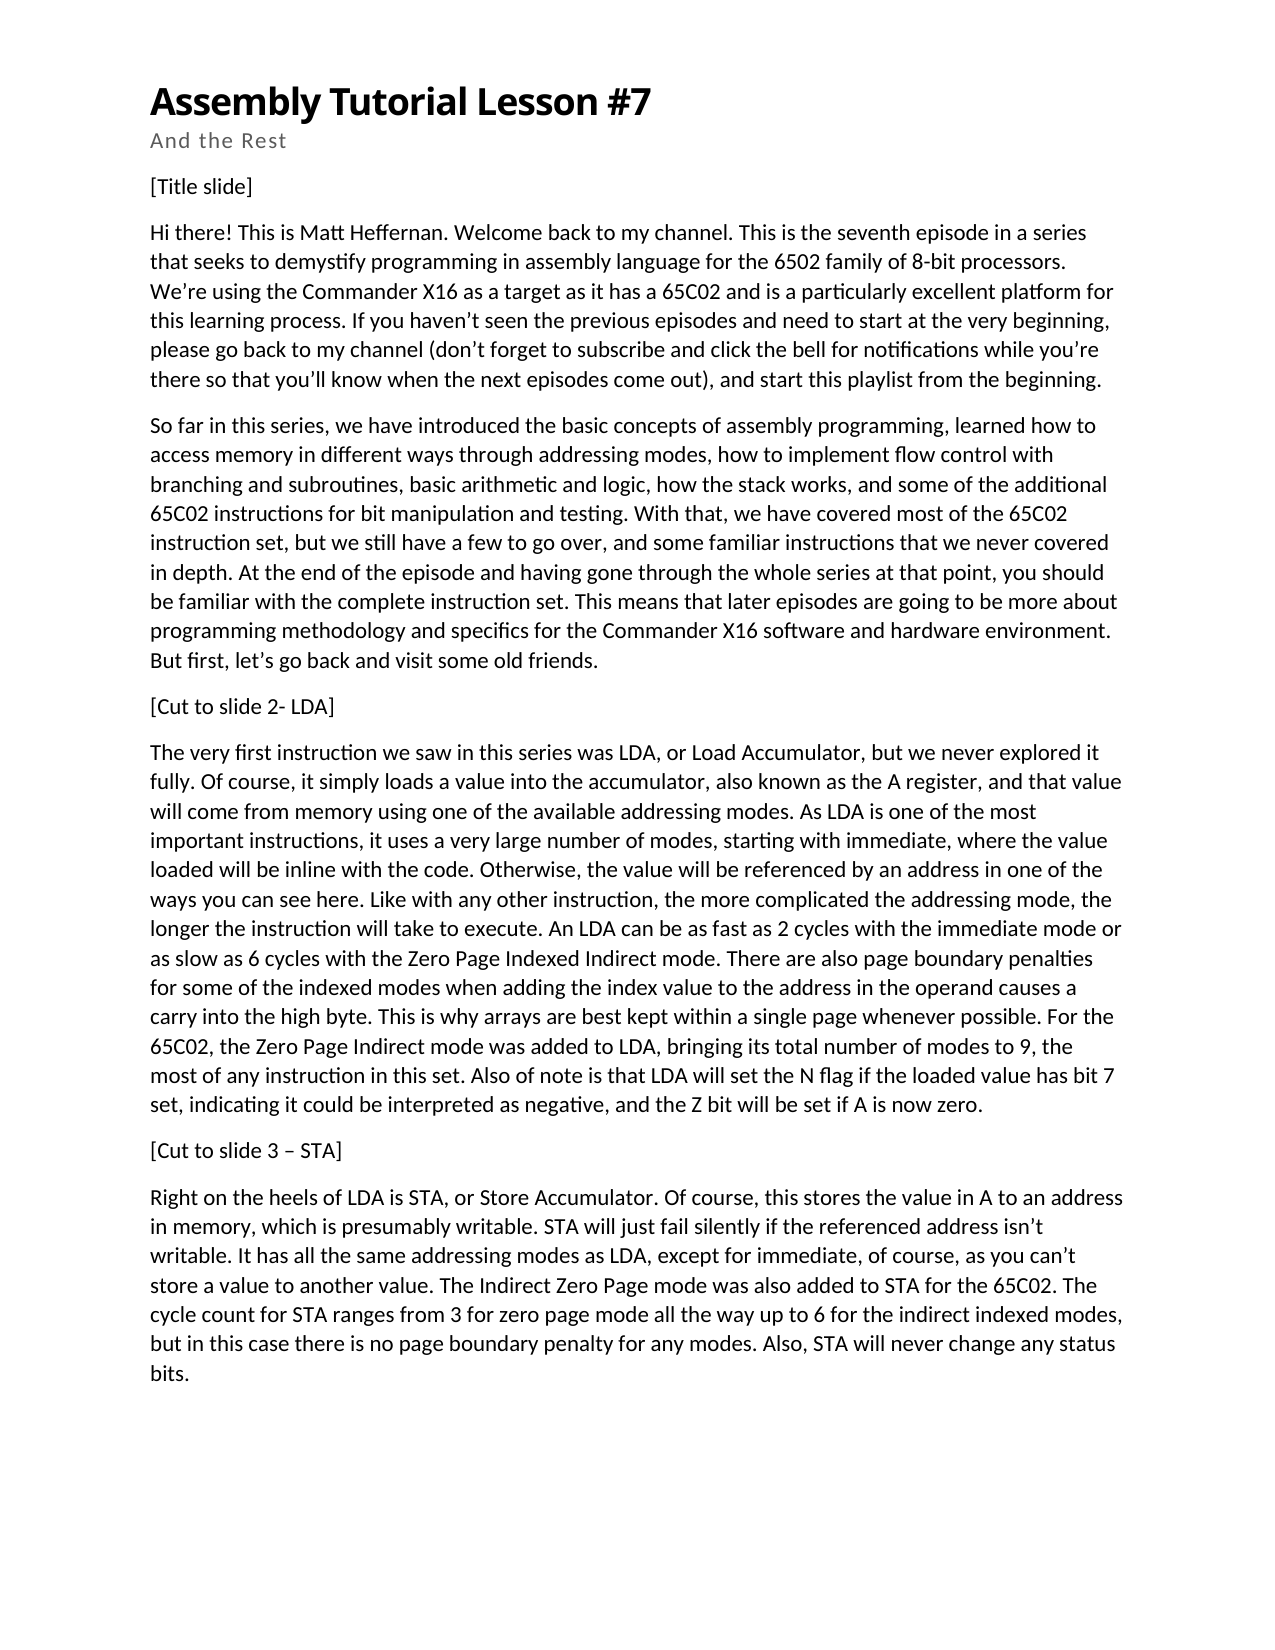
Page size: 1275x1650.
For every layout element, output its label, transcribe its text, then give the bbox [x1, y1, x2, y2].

text Hi there! This is Matt Heffernan. Welcome back to my channel. This is the seventh episode in a series that seeks to demystify programming in assembly language for the 6502 family of 8-bit processors. We’re using the Commander X16 as a target as it has a 65C02 and is a particularly excellent platform for this learning process. If you haven’t seen the previous episodes and need to start at the very beginning, please go back to my channel (don’t forget to subscribe and click the bell for notifications while you’re there so that you’ll know when the next episodes come out), and start this playlist from the beginning. [150, 218, 1125, 393]
text Right on the heels of LDA is STA, or Store Accumulator. Of course, this stores the value in A to an address in memory, which is presumably writable. STA will just fail silently if the referenced address isn’t writable. It has all the same addressing modes as LDA, except for immediate, of course, as you can’t store a value to another value. The Indirect Zero Page mode was also added to STA for the 65C02. The cycle count for STA ranges from 3 for zero page mode all the way up to 6 for the indirect indexed modes, but in this case there is no page boundary penalty for any modes. Also, STA will never change any status bits. [150, 1183, 1125, 1387]
title Assembly Tutorial Lesson #7 [150, 75, 1125, 126]
text [Cut to slide 2- LDA] [150, 692, 1125, 720]
text So far in this series, we have introduced the basic concepts of assembly programming, learned how to access memory in different ways through addressing modes, how to implement flow control with branching and subroutines, basic arithmetic and logic, how the stack works, and some of the additional 65C02 instructions for bit manipulation and testing. With that, we have covered most of the 65C02 instruction set, but we still have a few to go over, and some familiar instructions that we never covered in depth. At the end of the episode and having gone through the whole series at that point, you should be familiar with the complete instruction set. This means that later episodes are going to be more about programming methodology and specifics for the Commander X16 software and hardware environment. But first, let’s go back and visit some old friends. [150, 411, 1125, 674]
text [Title slide] [150, 172, 1125, 200]
text [Cut to slide 3 – STA] [150, 1137, 1125, 1165]
subtitle And the Rest [150, 126, 1125, 154]
text The very first instruction we saw in this series was LDA, or Load Accumulator, but we never explored it fully. Of course, it simply loads a value into the accumulator, also known as the A register, and that value will come from memory using one of the available addressing modes. As LDA is one of the most important instructions, it uses a very large number of modes, starting with immediate, where the value loaded will be inline with the code. Otherwise, the value will be referenced by an address in one of the ways you can see here. Like with any other instruction, the more complicated the addressing mode, the longer the instruction will take to execute. An LDA can be as fast as 2 cycles with the immediate mode or as slow as 6 cycles with the Zero Page Indexed Indirect mode. There are also page boundary penalties for some of the indexed modes when adding the index value to the address in the operand causes a carry into the high byte. This is why arrays are best kept within a single page whenever possible. For the 65C02, the Zero Page Indirect mode was added to LDA, bringing its total number of modes to 9, the most of any instruction in this set. Also of note is that LDA will set the N flag if the loaded value has bit 7 set, indicating it could be interpreted as negative, and the Z bit will be set if A is now zero. [150, 738, 1125, 1119]
